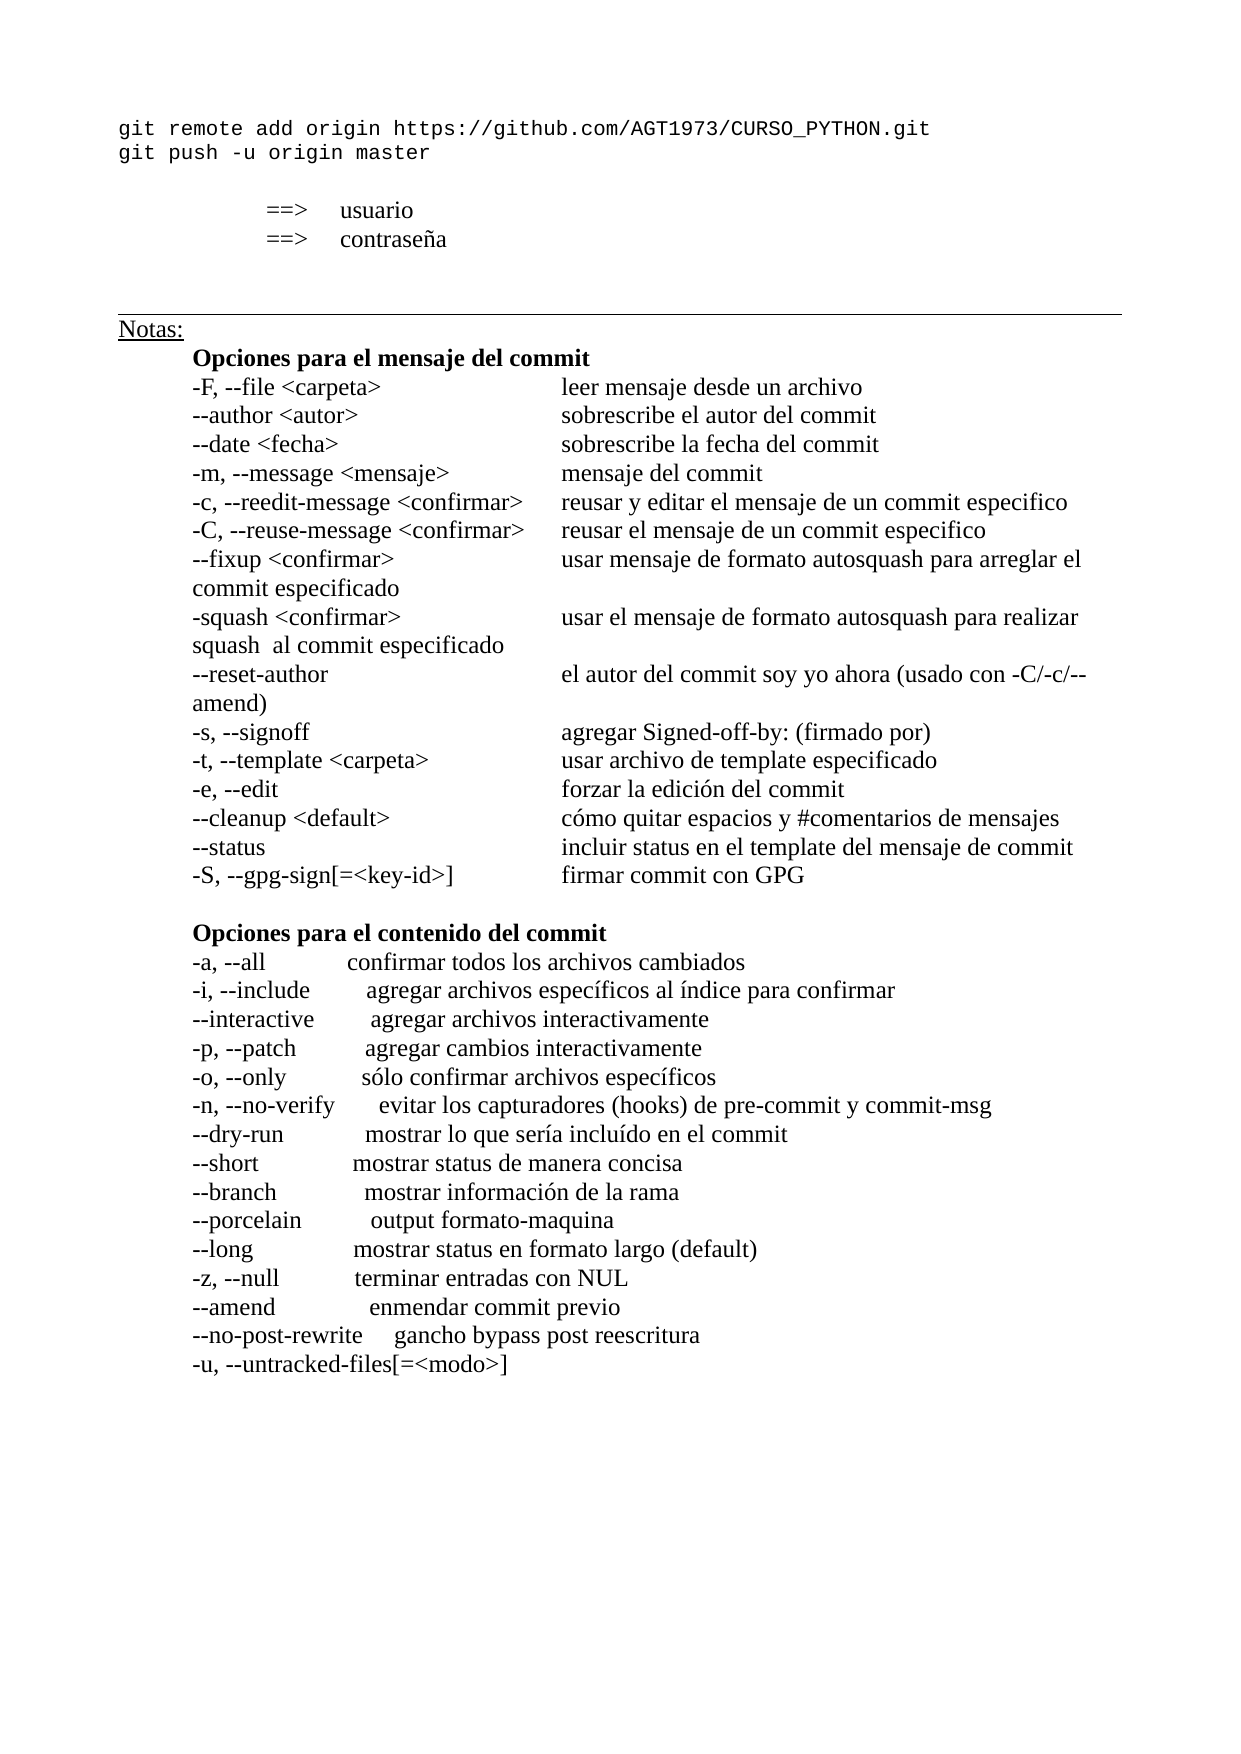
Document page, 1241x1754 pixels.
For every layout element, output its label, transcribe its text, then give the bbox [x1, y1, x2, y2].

text --interactive agregar archivos interactivamente [192, 1004, 1122, 1033]
text git remote add origin https://github.com/AGT1973/CURSO_PYTHON.git [118, 118, 1122, 142]
text Opciones para el contenido del commit [192, 918, 1122, 947]
text --date <fecha> sobrescribe la fecha del commit [192, 429, 1122, 458]
text -S, --gpg-sign[=<key-id>] firmar commit con GPG [192, 861, 1122, 889]
text -C, --reuse-message <confirmar> reusar el mensaje de un commit especifico [192, 516, 1122, 544]
text -i, --include agregar archivos específicos al índice para confirmar [192, 976, 1122, 1004]
text -s, --signoff agregar Signed-off-by: (firmado por) [192, 717, 1122, 746]
text -e, --edit forzar la edición del commit [192, 774, 1122, 803]
text --cleanup <default> cómo quitar espacios y #comentarios de mensajes [192, 803, 1122, 832]
text --amend enmendar commit previo [192, 1292, 1122, 1321]
text --branch mostrar información de la rama [192, 1177, 1122, 1206]
text ==> contraseña [118, 224, 1122, 252]
text -z, --null terminar entradas con NUL [192, 1263, 1122, 1292]
text -o, --only sólo confirmar archivos específicos [192, 1062, 1122, 1091]
text --dry-run mostrar lo que sería incluído en el commit [192, 1119, 1122, 1148]
text Notas: [118, 315, 1122, 343]
text --reset-author el autor del commit soy yo ahora (usado con -C/-c/--amend) [192, 659, 1122, 717]
text --no-post-rewrite gancho bypass post reescritura [192, 1321, 1122, 1349]
text --long mostrar status en formato largo (default) [192, 1234, 1122, 1263]
text -m, --message <mensaje> mensaje del commit [192, 458, 1122, 487]
text --author <autor> sobrescribe el autor del commit [192, 401, 1122, 429]
text --fixup <confirmar> usar mensaje de formato autosquash para arreglar el commit especificado [192, 544, 1122, 602]
text ==> usuario [118, 195, 1122, 224]
text git push -u origin master [118, 142, 1122, 165]
text -F, --file <carpeta> leer mensaje desde un archivo [192, 372, 1122, 401]
text -squash <confirmar> usar el mensaje de formato autosquash para realizar squash al commit especificado [192, 602, 1122, 659]
text -p, --patch agregar cambios interactivamente [192, 1033, 1122, 1062]
text -n, --no-verify evitar los capturadores (hooks) de pre-commit y commit-msg [192, 1091, 1122, 1119]
text -t, --template <carpeta> usar archivo de template especificado [192, 746, 1122, 774]
text --porcelain output formato-maquina [192, 1206, 1122, 1234]
text Opciones para el mensaje del commit [192, 343, 1122, 372]
text -a, --all confirmar todos los archivos cambiados [192, 947, 1122, 976]
text -c, --reedit-message <confirmar> reusar y editar el mensaje de un commit especifico [192, 487, 1122, 516]
text --status incluir status en el template del mensaje de commit [192, 832, 1122, 861]
text --short mostrar status de manera concisa [192, 1148, 1122, 1177]
text -u, --untracked-files[=<modo>] [192, 1349, 1122, 1378]
